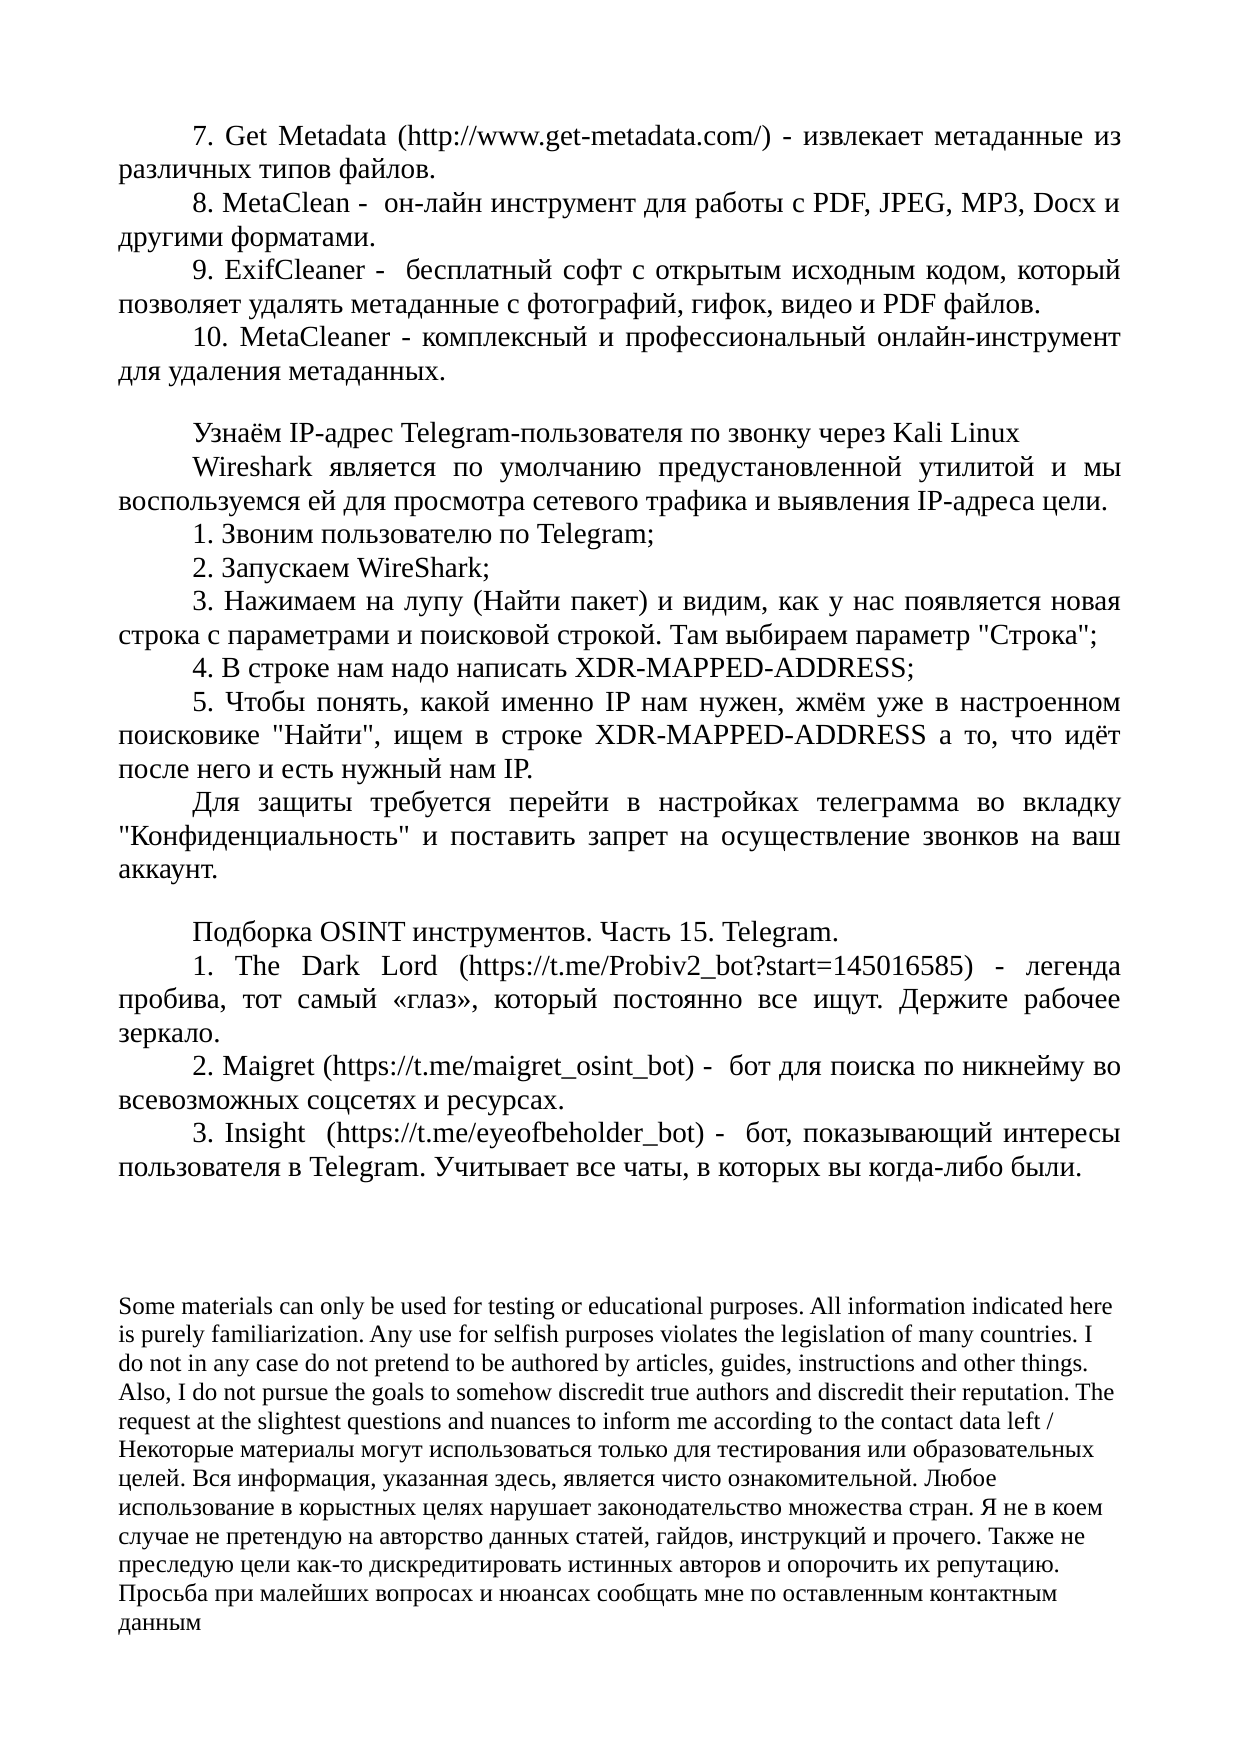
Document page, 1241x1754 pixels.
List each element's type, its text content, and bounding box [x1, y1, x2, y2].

text 3. Нажимаем на лупу (Найти пакет) и видим, как у нас появляется новая строка с параметрами и поисковой строкой. Там выбираем параметр "Строка"; [118, 583, 1122, 650]
text 7. Get Metadata (http://www.get-metadata.com/) - извлекает метаданные из различных типов файлов. [118, 118, 1122, 185]
text Узнаём IP-адрес Telegram-пользователя по звонку через Kali Linux [118, 416, 1122, 449]
text 2. Запускаем WireShark; [118, 550, 1122, 583]
text Для защиты требуется перейти в настройках телеграмма во вкладку "Конфиденциальность" и поставить запрет на осуществление звонков на ваш аккаунт. [118, 784, 1122, 885]
text 1. Звоним пользователю по Telegram; [118, 516, 1122, 550]
text 2. Maigret (https://t.me/maigret_osint_bot) - бот для поиска по никнейму во всевозможных соцсетях и ресурсах. [118, 1048, 1122, 1116]
text 1. The Dark Lord (https://t.me/Probiv2_bot?start=145016585) - легенда пробива, тот самый «глаз», который постоянно все ищут. Держите рабочее зеркало. [118, 948, 1122, 1048]
text 5. Чтобы понять, какой именно IP нам нужен, жмём уже в настроенном поисковике "Найти", ищем в строке XDR-MAPPED-ADDRESS а то, что идёт после него и есть нужный нам IP. [118, 684, 1122, 784]
text Подборка OSINT инструментов. Часть 15. Telegram. [118, 914, 1122, 948]
text 8. MetaClean - он-лайн инструмент для работы с PDF, JPEG, MP3, Docx и другими форматами. [118, 185, 1122, 252]
text Wireshark является по умолчанию предустановленной утилитой и мы воспользуемся ей для просмотра сетевого трафика и выявления IP-адреса цели. [118, 449, 1122, 516]
text 3. Insight (https://t.me/eyeofbeholder_bot) - бот, показывающий интересы пользователя в Telegram. Учитывает все чаты, в которых вы когда-либо были. [118, 1116, 1122, 1183]
text 9. ExifCleaner - бесплатный софт с открытым исходным кодом, который позволяет удалять метаданные с фотографий, гифок, видео и PDF файлов. [118, 252, 1122, 319]
text 10. MetaCleaner - комплексный и профессиональный онлайн-инструмент для удаления метаданных. [118, 319, 1122, 386]
text 4. В строке нам надо написать XDR-MAPPED-ADDRESS; [118, 650, 1122, 684]
